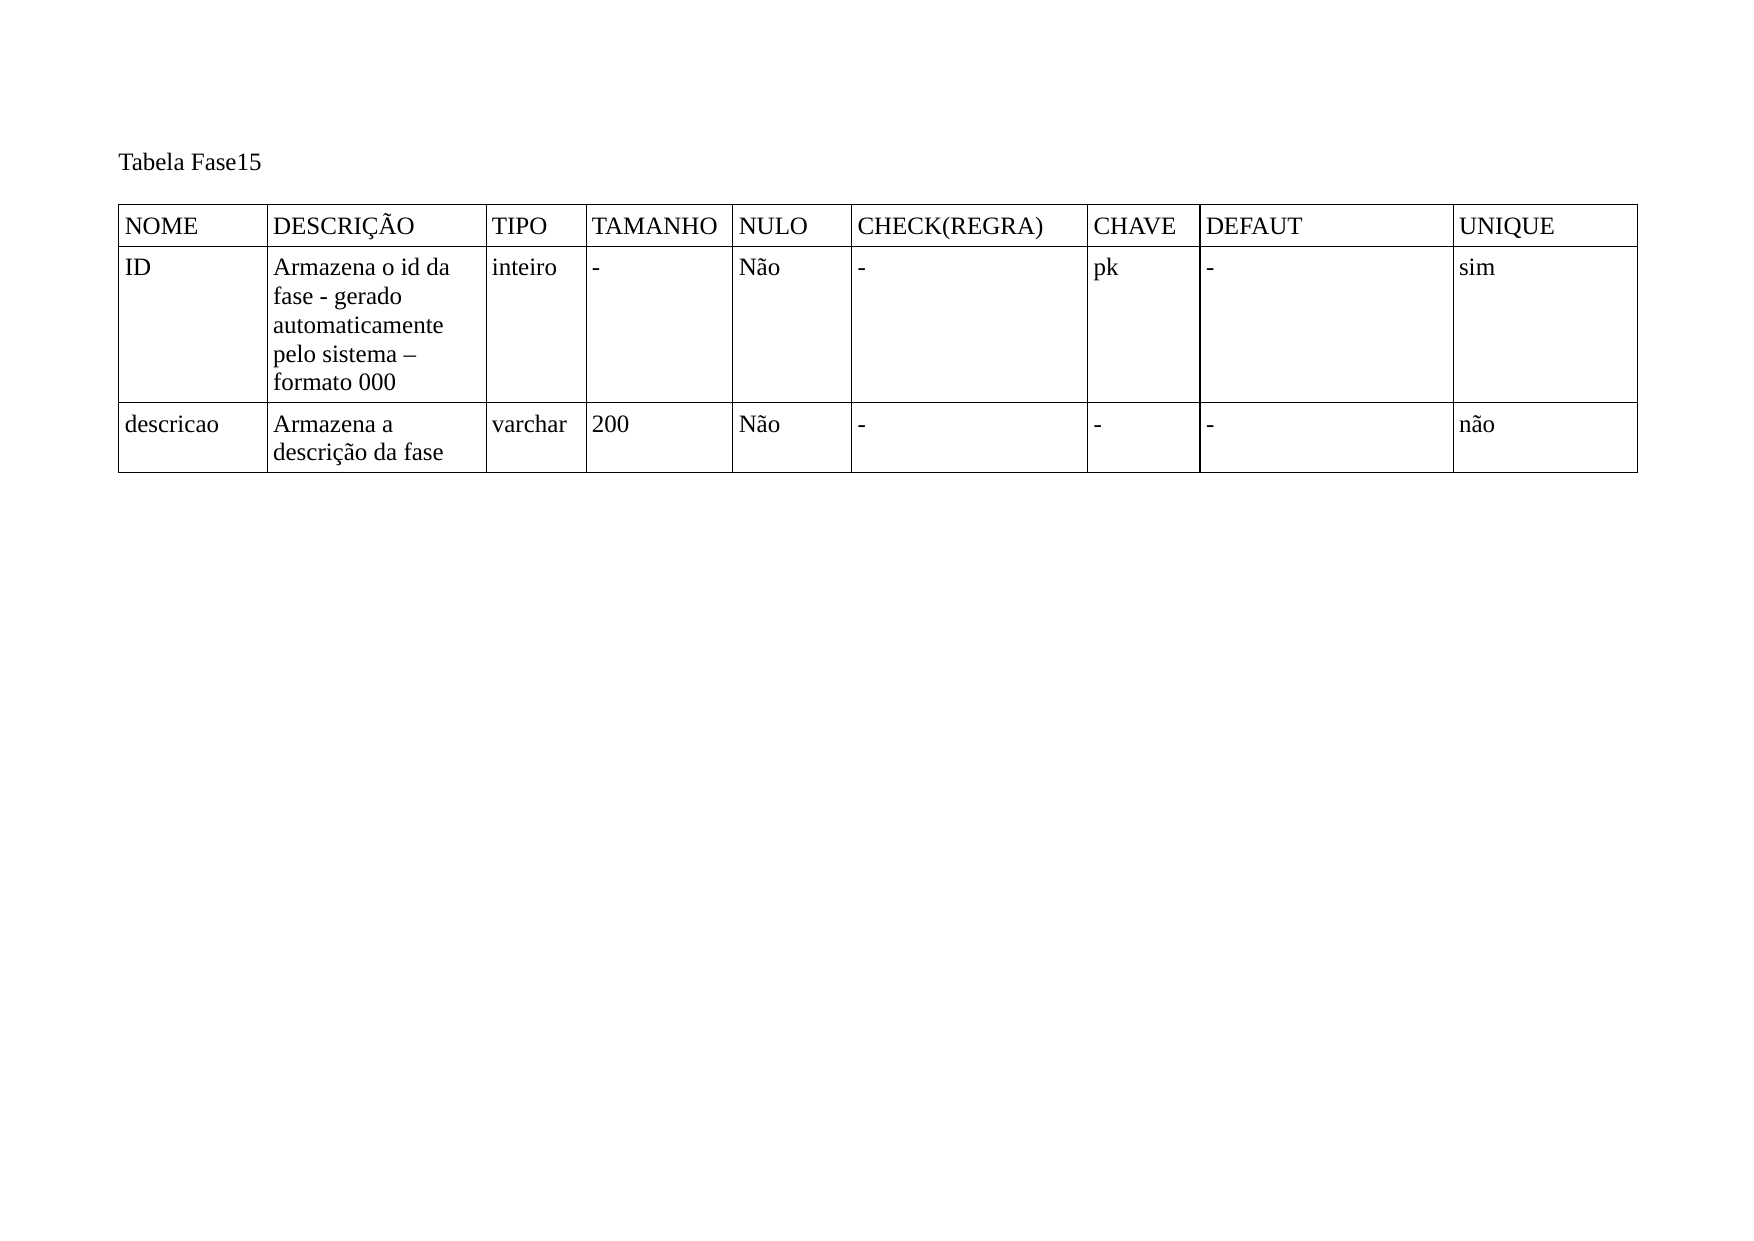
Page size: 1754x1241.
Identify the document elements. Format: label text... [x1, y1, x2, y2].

table_header TIPO [487, 205, 586, 246]
table_cell - [1201, 403, 1453, 472]
table_header NULO [733, 205, 851, 246]
text Tabela Fase15 [118, 147, 1636, 176]
table_cell não [1454, 403, 1637, 472]
table_cell varchar [487, 403, 586, 472]
table_header UNIQUE [1454, 205, 1637, 246]
table_cell - [587, 247, 732, 402]
table_cell descricao [119, 403, 267, 472]
table_header DESCRIÇÃO [268, 205, 486, 246]
table_cell - [1088, 403, 1199, 472]
table_header DEFAUT [1201, 205, 1453, 246]
table_cell sim [1454, 247, 1637, 402]
table_cell pk [1088, 247, 1199, 402]
table_cell - [1201, 247, 1453, 402]
table_cell - [852, 247, 1087, 402]
table_header TAMANHO [587, 205, 732, 246]
table_cell Armazena o id da fase - gerado automaticamente pelo sistema – formato 000 [268, 247, 486, 402]
table_cell Não [733, 403, 851, 472]
table_cell Não [733, 247, 851, 402]
table_cell inteiro [487, 247, 586, 402]
table_header CHAVE [1088, 205, 1199, 246]
table_cell ID [119, 247, 267, 402]
table_cell 200 [587, 403, 732, 472]
table_header CHECK(REGRA) [852, 205, 1087, 246]
table_cell Armazena a descrição da fase [268, 403, 486, 472]
table_header NOME [119, 205, 267, 246]
table_cell - [852, 403, 1087, 472]
